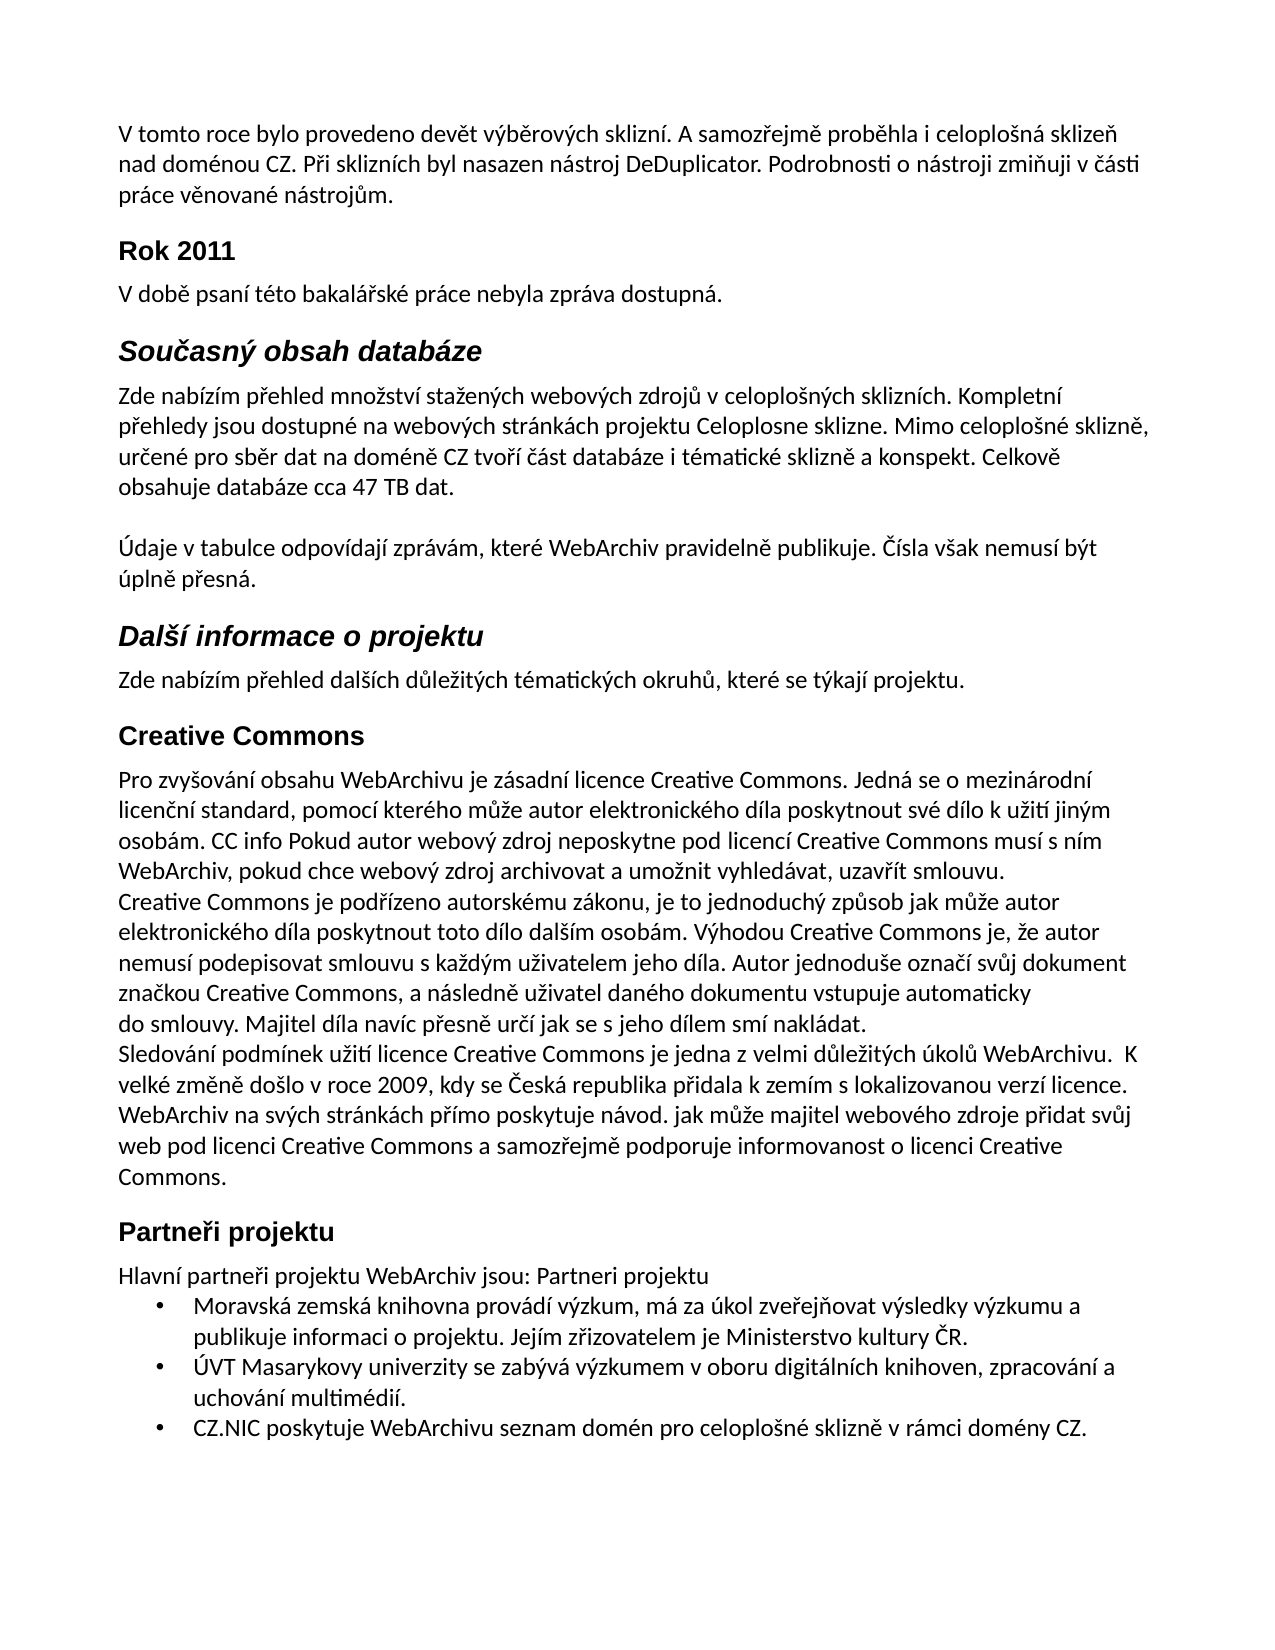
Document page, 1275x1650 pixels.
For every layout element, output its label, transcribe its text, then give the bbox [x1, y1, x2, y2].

list Moravská zemská knihovna provádí výzkum, má za úkol zveřejňovat výsledky výzkumu a publikuje informaci o projektu. Jejím zřizovatelem je Ministerstvo kultury ČR. [156, 1291, 1157, 1352]
text V době psaní této bakalářské práce nebyla zpráva dostupná. [118, 278, 1157, 309]
text Creative Commons je podřízeno autorskému zákonu, je to jednoduchý způsob jak může autor elektronického díla poskytnout toto dílo dalším osobám. Výhodou Creative Commons je, že autor nemusí podepisovat smlouvu s každým uživatelem jeho díla. Autor jednoduše označí svůj dokument značkou Creative Commons, a následně uživatel daného dokumentu vstupuje automaticky do smlouvy. Majitel díla navíc přesně určí jak se s jeho dílem smí nakládat. [118, 886, 1157, 1039]
subtitle Rok 2011 [118, 235, 1157, 266]
subtitle Další informace o projektu [118, 619, 1157, 652]
text Sledování podmínek užití licence Creative Commons je jedna z velmi důležitých úkolů WebArchivu. K velké změně došlo v roce 2009, kdy se Česká republika přidala k zemím s lokalizovanou verzí licence. WebArchiv na svých stránkách přímo poskytuje návod. jak může majitel webového zdroje přidat svůj web pod licenci Creative Commons a samozřejmě podporuje informovanost o licenci Creative Commons. [118, 1039, 1157, 1191]
text Zde nabízím přehled množství stažených webových zdrojů v celoplošných sklizních. Kompletní přehledy jsou dostupné na webových stránkách projektu Celoplosne sklizne. Mimo celoplošné sklizně, určené pro sběr dat na doméně CZ tvoří část databáze i tématické sklizně a konspekt. Celkově obsahuje databáze cca 47 TB dat. [118, 380, 1157, 502]
text Zde nabízím přehled dalších důležitých tématických okruhů, které se týkají projektu. [118, 665, 1157, 695]
text Pro zvyšování obsahu WebArchivu je zásadní licence Creative Commons. Jedná se o mezinárodní licenční standard, pomocí kterého může autor elektronického díla poskytnout své dílo k užití jiným osobám. CC info Pokud autor webový zdroj neposkytne pod licencí Creative Commons musí s ním WebArchiv, pokud chce webový zdroj archivovat a umožnit vyhledávat, uzavřít smlouvu. [118, 764, 1157, 886]
list CZ.NIC poskytuje WebArchivu seznam domén pro celoplošné sklizně v rámci domény CZ. [156, 1413, 1157, 1443]
subtitle Současný obsah databáze [118, 334, 1157, 367]
text V tomto roce bylo provedeno devět výběrových sklizní. A samozřejmě proběhla i celoplošná sklizeň nad doménou CZ. Při sklizních byl nasazen nástroj DeDuplicator. Podrobnosti o nástroji zmiňuji v části práce věnované nástrojům. [118, 118, 1157, 210]
list ÚVT Masarykovy univerzity se zabývá výzkumem v oboru digitálních knihoven, zpracování a uchování multimédií. [156, 1352, 1157, 1413]
subtitle Creative Commons [118, 720, 1157, 751]
text Hlavní partneři projektu WebArchiv jsou: Partneri projektu [118, 1260, 1157, 1291]
subtitle Partneři projektu [118, 1216, 1157, 1247]
text Údaje v tabulce odpovídají zprávám, které WebArchiv pravidelně publikuje. Čísla však nemusí být úplně přesná. [118, 533, 1157, 594]
